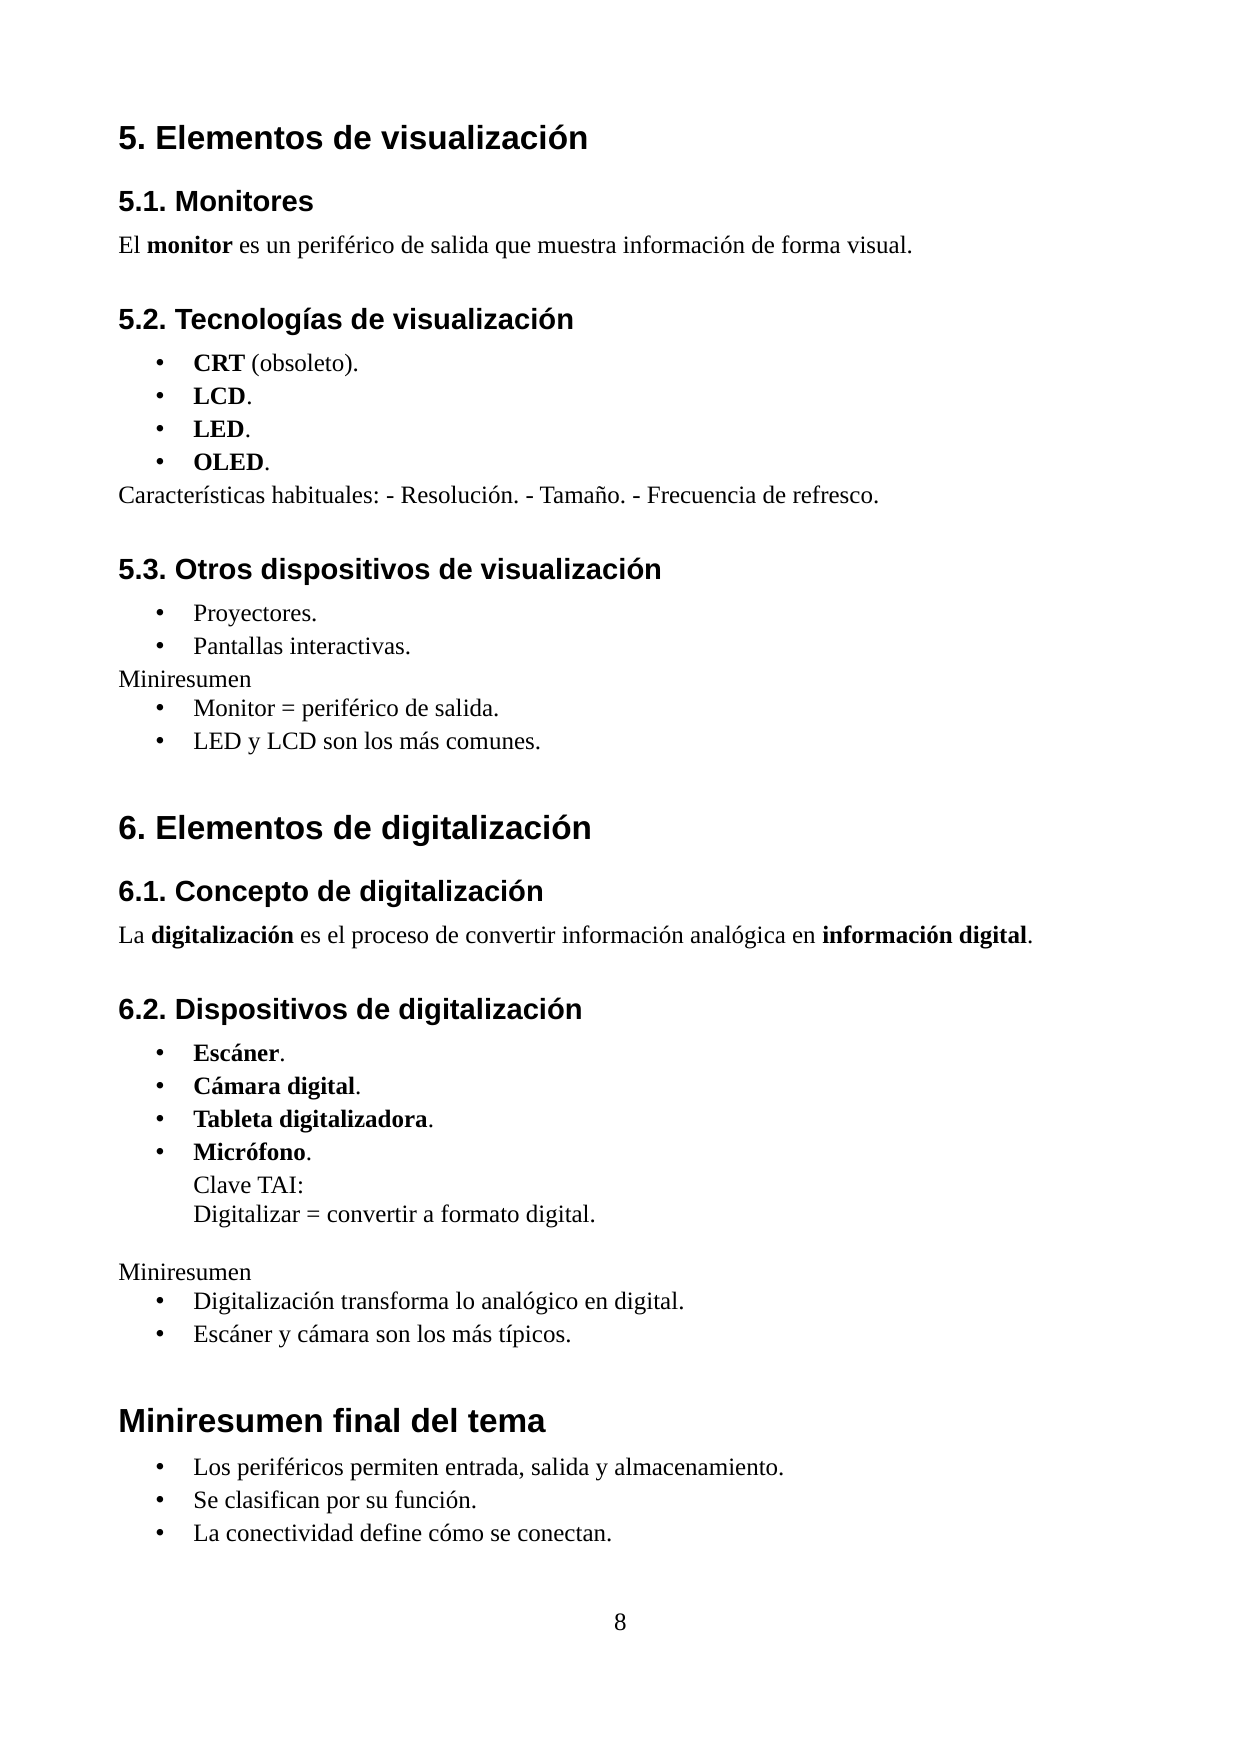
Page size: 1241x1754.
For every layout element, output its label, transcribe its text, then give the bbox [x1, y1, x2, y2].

text Características habituales: - Resolución. - Tamaño. - Frecuencia de refresco. [118, 480, 1122, 509]
list Proyectores. [156, 598, 1122, 627]
list OLED. [156, 447, 1122, 476]
subtitle 6.1. Concepto de digitalización [118, 874, 1122, 907]
list LCD. [156, 381, 1122, 409]
subtitle 5.3. Otros dispositivos de visualización [118, 552, 1122, 586]
list Escáner. [156, 1038, 1122, 1067]
list Digitalización transforma lo analógico en digital. [156, 1286, 1122, 1315]
list Cámara digital. [156, 1071, 1122, 1100]
subtitle 6. Elementos de digitalización [118, 808, 1122, 847]
subtitle 6.2. Dispositivos de digitalización [118, 992, 1122, 1026]
list Tableta digitalizadora. [156, 1104, 1122, 1133]
text El monitor es un periférico de salida que muestra información de forma visual. [118, 230, 1122, 258]
text La digitalización es el proceso de convertir información analógica en información digital. [118, 920, 1122, 949]
list Se clasifican por su función. [156, 1486, 1122, 1514]
list Monitor = periférico de salida. [156, 693, 1122, 722]
list Pantallas interactivas. [156, 631, 1122, 660]
list LED y LCD son los más comunes. [156, 726, 1122, 754]
text Clave TAI: Digitalizar = convertir a formato digital. [193, 1170, 1122, 1228]
list Los periféricos permiten entrada, salida y almacenamiento. [156, 1452, 1122, 1481]
list LED. [156, 414, 1122, 443]
subtitle 5.2. Tecnologías de visualización [118, 302, 1122, 335]
subtitle Miniresumen [118, 1257, 1122, 1286]
subtitle Miniresumen [118, 664, 1122, 693]
list Micrófono. [156, 1137, 1122, 1166]
subtitle Miniresumen final del tema [118, 1402, 1122, 1440]
subtitle 5. Elementos de visualización [118, 118, 1122, 157]
list Escáner y cámara son los más típicos. [156, 1319, 1122, 1348]
list CRT (obsoleto). [156, 348, 1122, 377]
list La conectividad define cómo se conectan. [156, 1518, 1122, 1547]
subtitle 5.1. Monitores [118, 184, 1122, 217]
